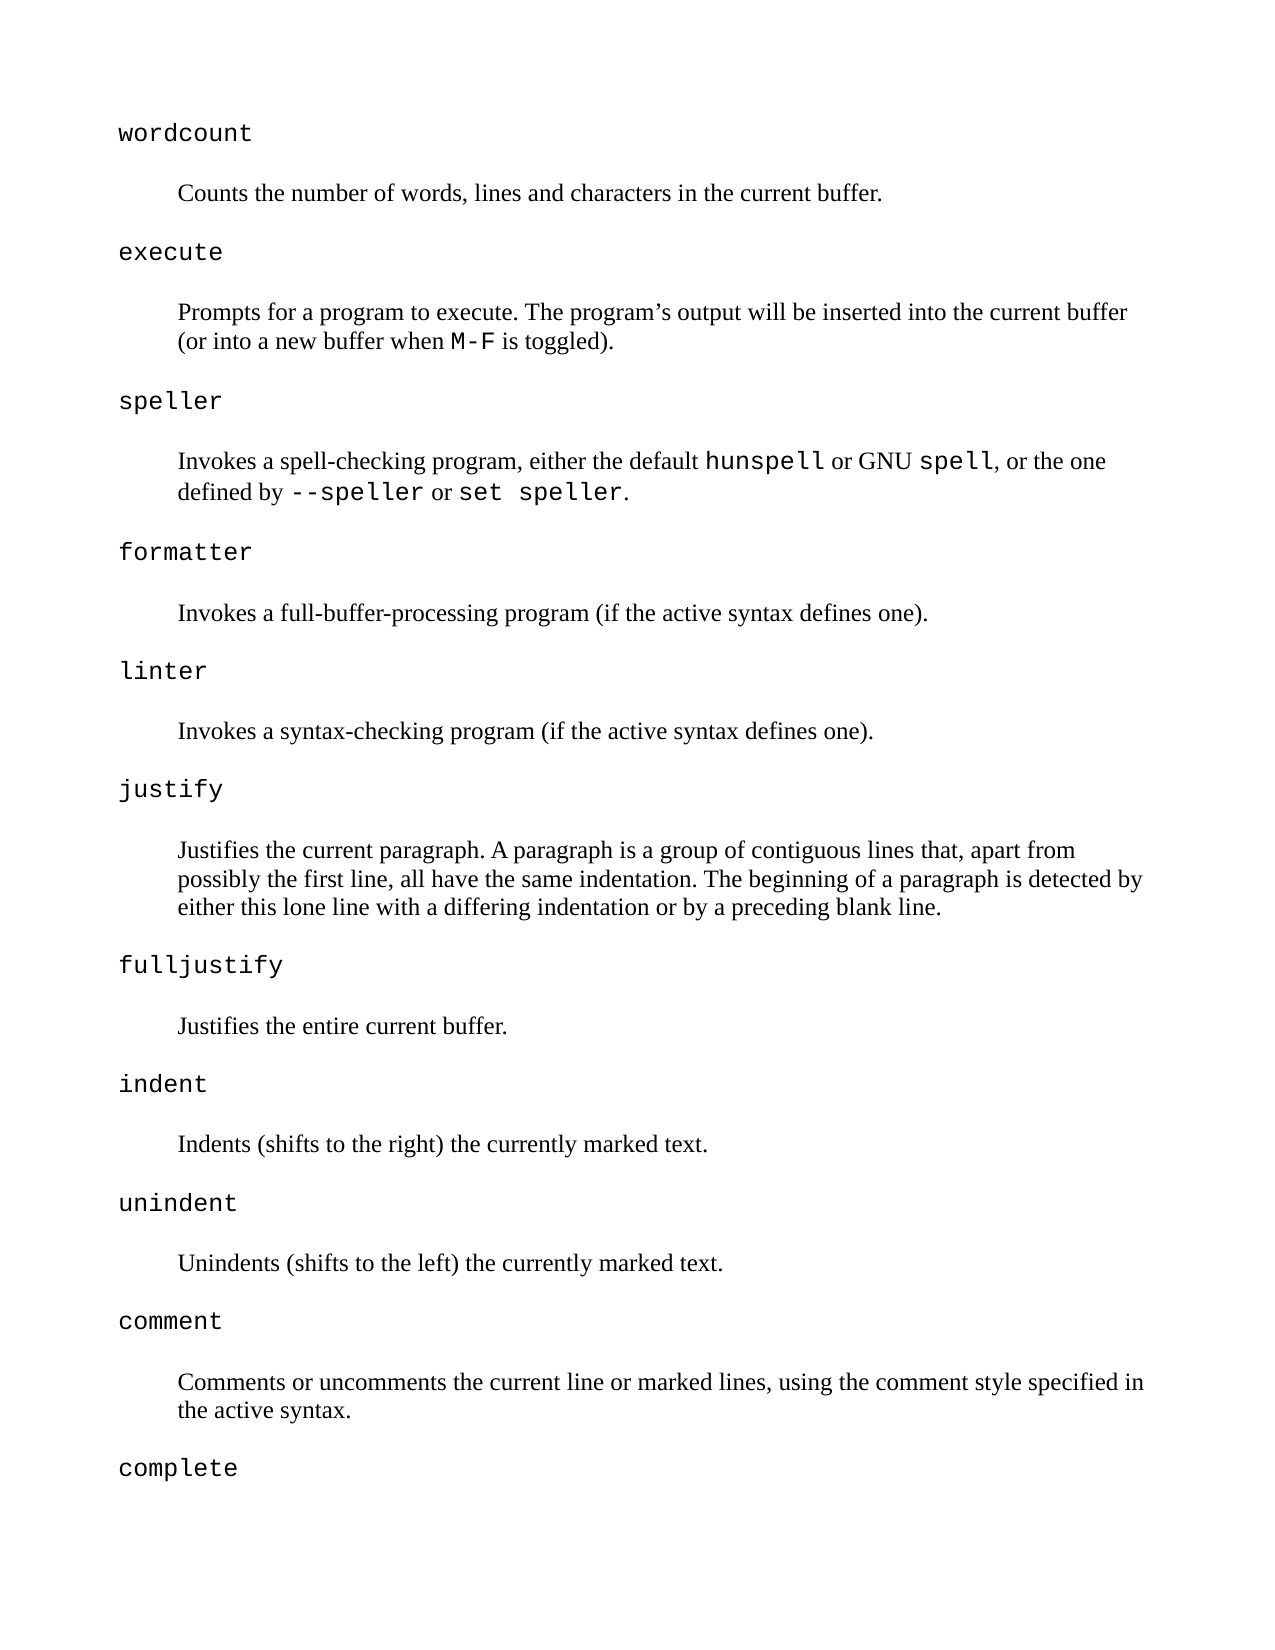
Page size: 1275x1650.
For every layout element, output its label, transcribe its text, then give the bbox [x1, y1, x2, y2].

list Indents (shifts to the right) the currently marked text. [177, 1129, 1157, 1158]
subtitle execute [118, 237, 1157, 267]
list Unindents (shifts to the left) the currently marked text. [177, 1248, 1157, 1277]
subtitle unindent [118, 1188, 1157, 1218]
list Invokes a spell-checking program, either the default hunspell or GNU spell, or the one defined by --speller or set speller. [177, 446, 1157, 508]
subtitle linter [118, 656, 1157, 687]
list Counts the number of words, lines and characters in the current buffer. [177, 178, 1157, 207]
subtitle wordcount [118, 118, 1157, 149]
subtitle formatter [118, 537, 1157, 568]
subtitle comment [118, 1306, 1157, 1337]
list Comments or uncomments the current line or marked lines, using the comment style specified in the active syntax. [177, 1367, 1157, 1424]
list Justifies the entire current buffer. [177, 1011, 1157, 1040]
subtitle speller [118, 386, 1157, 417]
subtitle indent [118, 1069, 1157, 1100]
subtitle complete [118, 1453, 1157, 1484]
list Justifies the current paragraph. A paragraph is a group of contiguous lines that, apart from possibly the first line, all have the same indentation. The beginning of a paragraph is detected by either this lone line with a differing indentation or by a preceding blank line. [177, 835, 1157, 921]
list Prompts for a program to execute. The program’s output will be inserted into the current buffer (or into a new buffer when M-F is toggled). [177, 297, 1157, 357]
list Invokes a syntax-checking program (if the active syntax defines one). [177, 716, 1157, 745]
subtitle fulljustify [118, 951, 1157, 981]
subtitle justify [118, 774, 1157, 805]
list Invokes a full-buffer-processing program (if the active syntax defines one). [177, 598, 1157, 627]
